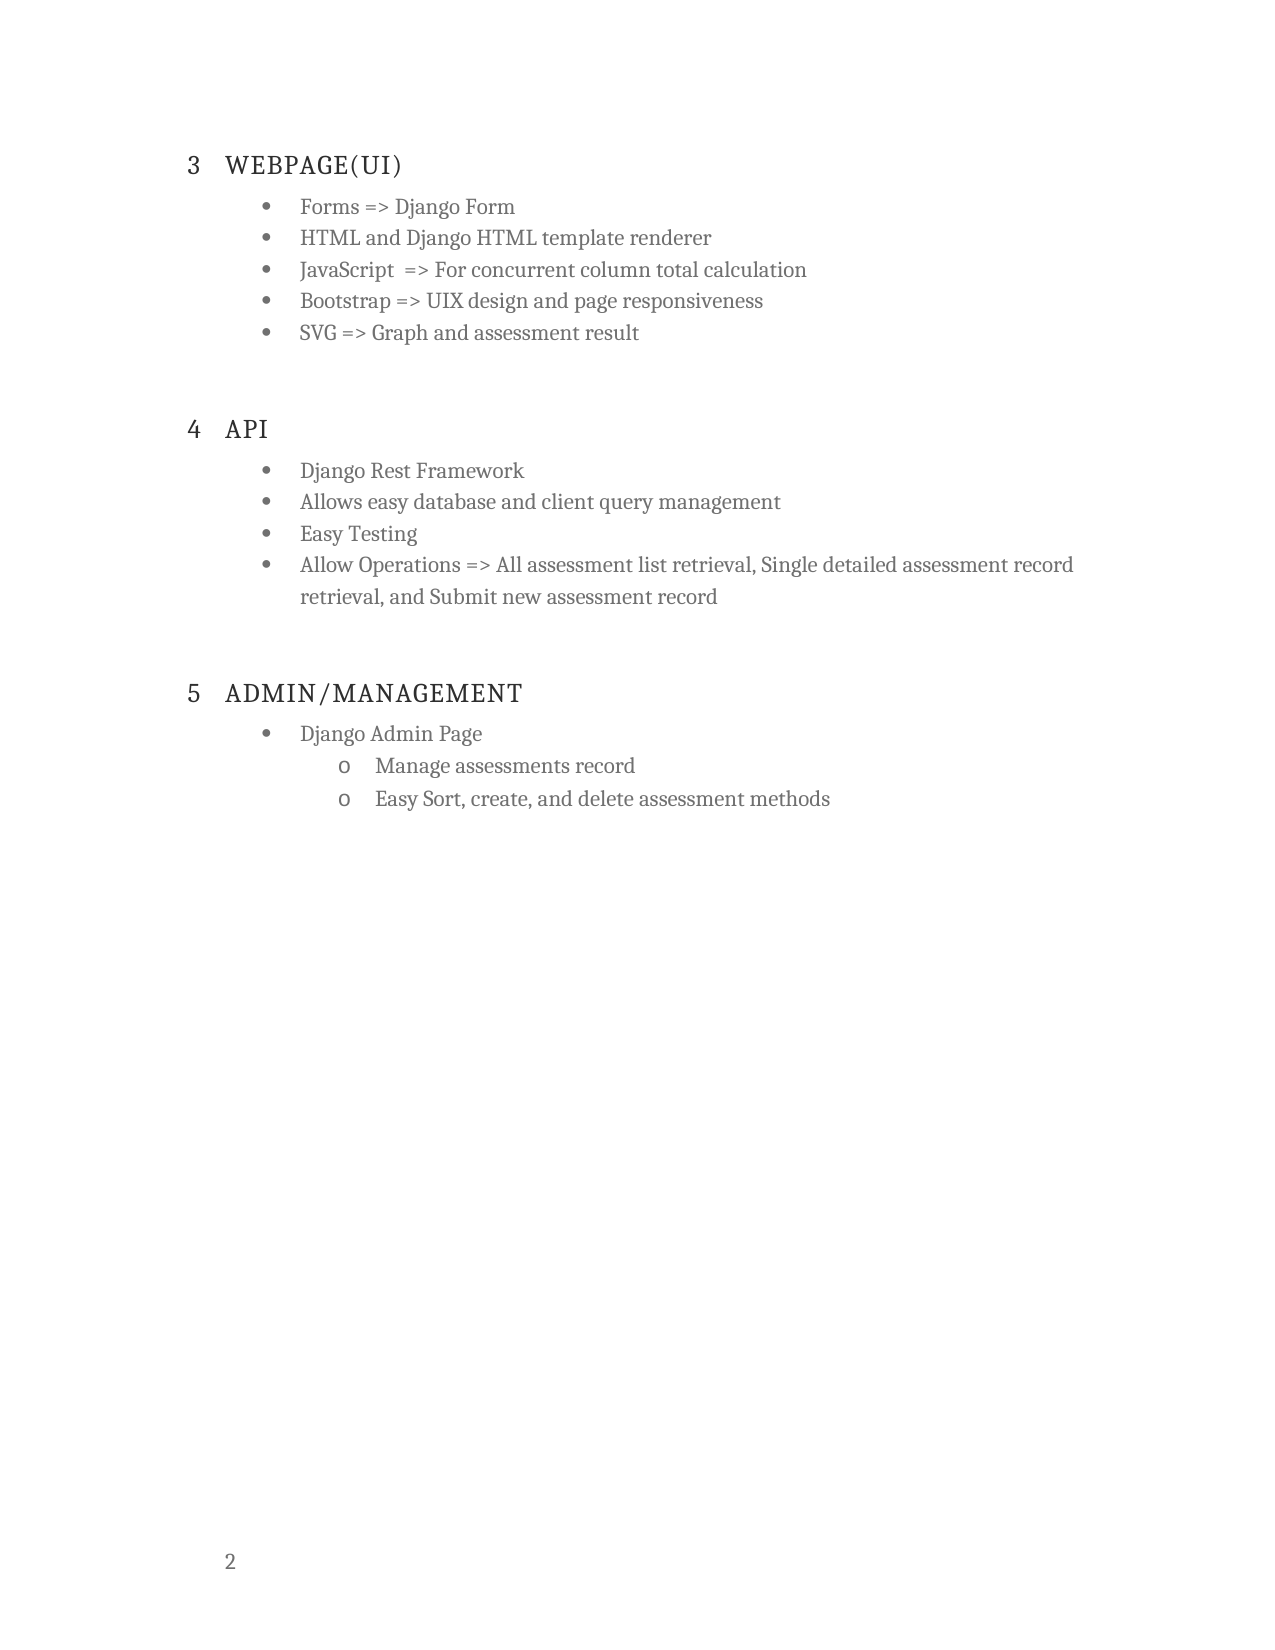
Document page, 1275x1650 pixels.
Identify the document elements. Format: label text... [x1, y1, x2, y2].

subtitle ADMIN/Management [187, 678, 1087, 709]
subtitle API [187, 414, 1087, 445]
list JavaScript => For concurrent column total calculation [262, 257, 1087, 283]
list Easy Testing [262, 521, 1087, 547]
subtitle WebPage(UI) [187, 150, 1087, 181]
list SVG => Graph and assessment result [262, 320, 1087, 346]
list Allow Operations => All assessment list retrieval, Single detailed assessment record retrieval, and Submit new assessment record [262, 552, 1087, 610]
list Easy Sort, create, and delete assessment methods [337, 786, 1087, 813]
list Allows easy database and client query management [262, 489, 1087, 515]
list Django Rest Framework [262, 457, 1087, 484]
list Manage assessments record [337, 753, 1087, 780]
list Django Admin Page [262, 721, 1087, 748]
list Forms => Django Form [262, 193, 1087, 220]
list Bootstrap => UIX design and page responsiveness [262, 288, 1087, 314]
list HTML and Django HTML template renderer [262, 225, 1087, 251]
